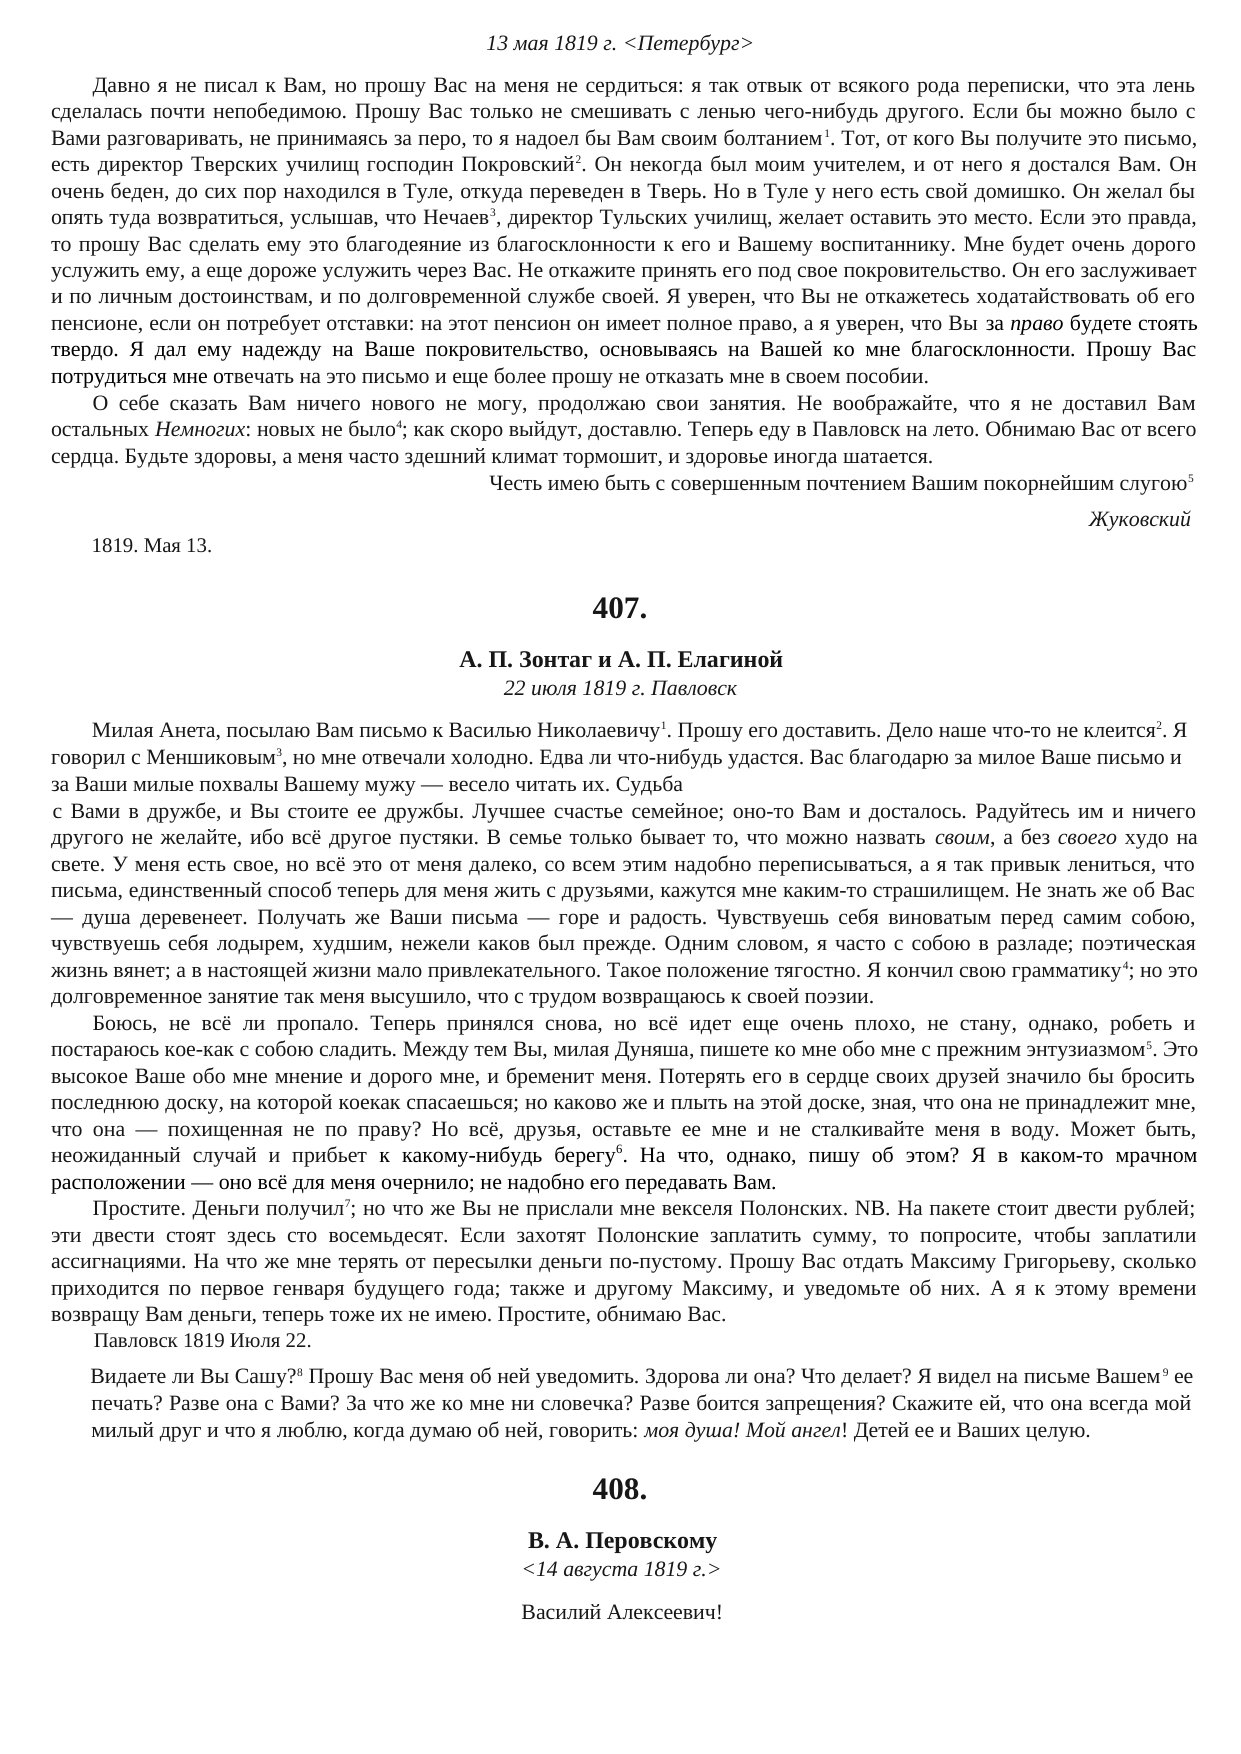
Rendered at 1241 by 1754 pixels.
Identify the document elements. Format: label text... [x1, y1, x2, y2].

text А. П. Зонтаг и А. П. Елагиной [51, 645, 1192, 672]
text 22 июля 1819 г. Павловск [50, 675, 1192, 700]
text Видаете ли Вы Сашу?8 Прошу Вас меня об ней уведомить. Здорова ли она? Что делает? Я видел на письме Вашем9 ее печать? Разве она с Вами? За что же ко мне ни словечка? Разве боится запрещения? Скажите ей, что она всегда мой милый друг и что я люблю, когда думаю об ней, говорить: моя душа! Мой ангел! Детей ее и Ваших целую. [90, 1363, 1193, 1442]
text с Вами в дружбе, и Вы стоите ее дружбы. Лучшее счастье семейное; оно-то Вам и досталось. Радуйтесь им и ничего другого не желайте, ибо всё другое пустяки. В семье только бывает то, что можно назвать своим, а без своего худо на свете. У меня есть свое, но всё это от меня далеко, со всем этим надобно переписываться, а я так привык лениться, что письма, единственный способ теперь для меня жить с друзьями, кажутся мне каким-то страшилищем. Не знать же об Вас — душа деревенеет. Получать же Ваши письма — горе и радость. Чувствуешь себя виноватым перед самим собою, чувствуешь себя лодырем, худшим, нежели каков был прежде. Одним словом, я часто с собою в разладе; поэтическая жизнь вянет; а в настоящей жизни мало привлекательного. Такое положение тягостно. Я кончил свою грамматику4; но это долговременное занятие так меня высушило, что с трудом возвращаюсь к своей поэзии. [51, 798, 1198, 1008]
text 1819. Мая 13. [91, 533, 1200, 557]
text Павловск 1819 Июля 22. [93, 1327, 1200, 1352]
text <14 августа 1819 г.> [50, 1556, 1194, 1582]
text Жуковский [90, 506, 1193, 531]
text Боюсь, не всё ли пропало. Теперь принялся снова, но всё идет еще очень плохо, не стану, однако, робеть и постараюсь кое-как с собою сладить. Между тем Вы, милая Дуняша, пишете ко мне обо мне с прежним энтузиазмом5. Это высокое Ваше обо мне мнение и дорого мне, и бременит меня. Потерять его в сердце своих друзей значило бы бросить последнюю доску, на которой коекак спасаешься; но каково же и плыть на этой доске, зная, что она не принадлежит мне, что она — похищенная не по праву? Но всё, друзья, оставьте ее мне и не сталкивайте меня в воду. Может быть, неожиданный случай и прибьет к какому-нибудь берегу6. На что, однако, пишу об этом? Я в каком-то мрачном расположении — оно всё для меня очернило; не надобно его передавать Вам. [51, 1010, 1198, 1194]
text В. А. Перовскому [51, 1526, 1195, 1554]
text О себе сказать Вам ничего нового не могу, продолжаю свои занятия. Не воображайте, что я не доставил Вам остальных Немногих: новых не было4; как скоро выйдут, доставлю. Теперь еду в Павловск на лето. Обнимаю Вас от всего сердца. Будьте здоровы, а меня часто здешний климат тормошит, и здоровье иногда шатается. [51, 390, 1198, 468]
text 13 мая 1819 г. <Петербург> [50, 29, 1192, 55]
text Василий Алексеевич! [50, 1599, 1195, 1624]
text Давно я не писал к Вам, но прошу Вас на меня не сердиться: я так отвык от всякого рода переписки, что эта лень сделалась почти непобедимою. Прошу Вас только не смешивать с ленью чего-нибудь другого. Если бы можно было с Вами разговаривать, не принимаясь за перо, то я надоел бы Вам своим болтанием1. Тот, от кого Вы получите это письмо, есть директор Тверских училищ господин Покровский2. Он некогда был моим учителем, и от него я достался Вам. Он очень беден, до сих пор находился в Туле, откуда переведен в Тверь. Но в Туле у него есть свой домишко. Он желал бы опять туда возвратиться, услышав, что Нечаев3, директор Тульских училищ, желает оставить это место. Если это правда, то прошу Вас сделать ему это благодеяние из благосклонности к его и Вашему воспитаннику. Мне будет очень дорого услужить ему, а еще дороже услужить через Вас. Не откажите принять его под свое покровительство. Он его заслуживает и по личным достоинствам, и по долговременной службе своей. Я уверен, что Вы не откажетесь ходатайствовать об его пенсионе, если он потребует отставки: на этот пенсион он имеет полное право, а я уверен, что Вы за право будете стоять твердо. Я дал ему надежду на Ваше покровительство, основываясь на Вашей ко мне благосклонности. Прошу Вас потрудиться мне отвечать на это письмо и еще более прошу не отказать мне в своем пособии. [51, 72, 1198, 388]
text Честь имею быть с совершенным почтением Вашим покорнейшим слугою5 [90, 470, 1193, 495]
text Простите. Деньги получил7; но что же Вы не прислали мне векселя Полонских. NB. На пакете стоит двести рублей; эти двести стоят здесь сто восемьдесят. Если захотят Полонские заплатить сумму, то попросите, чтобы заплатили ассигнациями. На что же мне терять от пересылки деньги по-пустому. Прошу Вас отдать Максиму Григорьеву, сколько приходится по первое генваря будущего года; также и другому Максиму, и уведомьте об них. А я к этому времени возвращу Вам деньги, теперь тоже их не имею. Простите, обнимаю Вас. [51, 1195, 1198, 1326]
subtitle 407. [49, 589, 1190, 625]
subtitle 408. [49, 1471, 1190, 1507]
text Милая Анета, посылаю Вам письмо к Василью Николаевичу1. Прошу его доставить. Дело наше что-то не клеится2. Я говорил с Меншиковым3, но мне отвечали холодно. Едва ли что-нибудь удастся. Вас благодарю за милое Ваше письмо и за Ваши милые похвалы Вашему мужу — весело читать их. Судьба [51, 717, 1200, 796]
